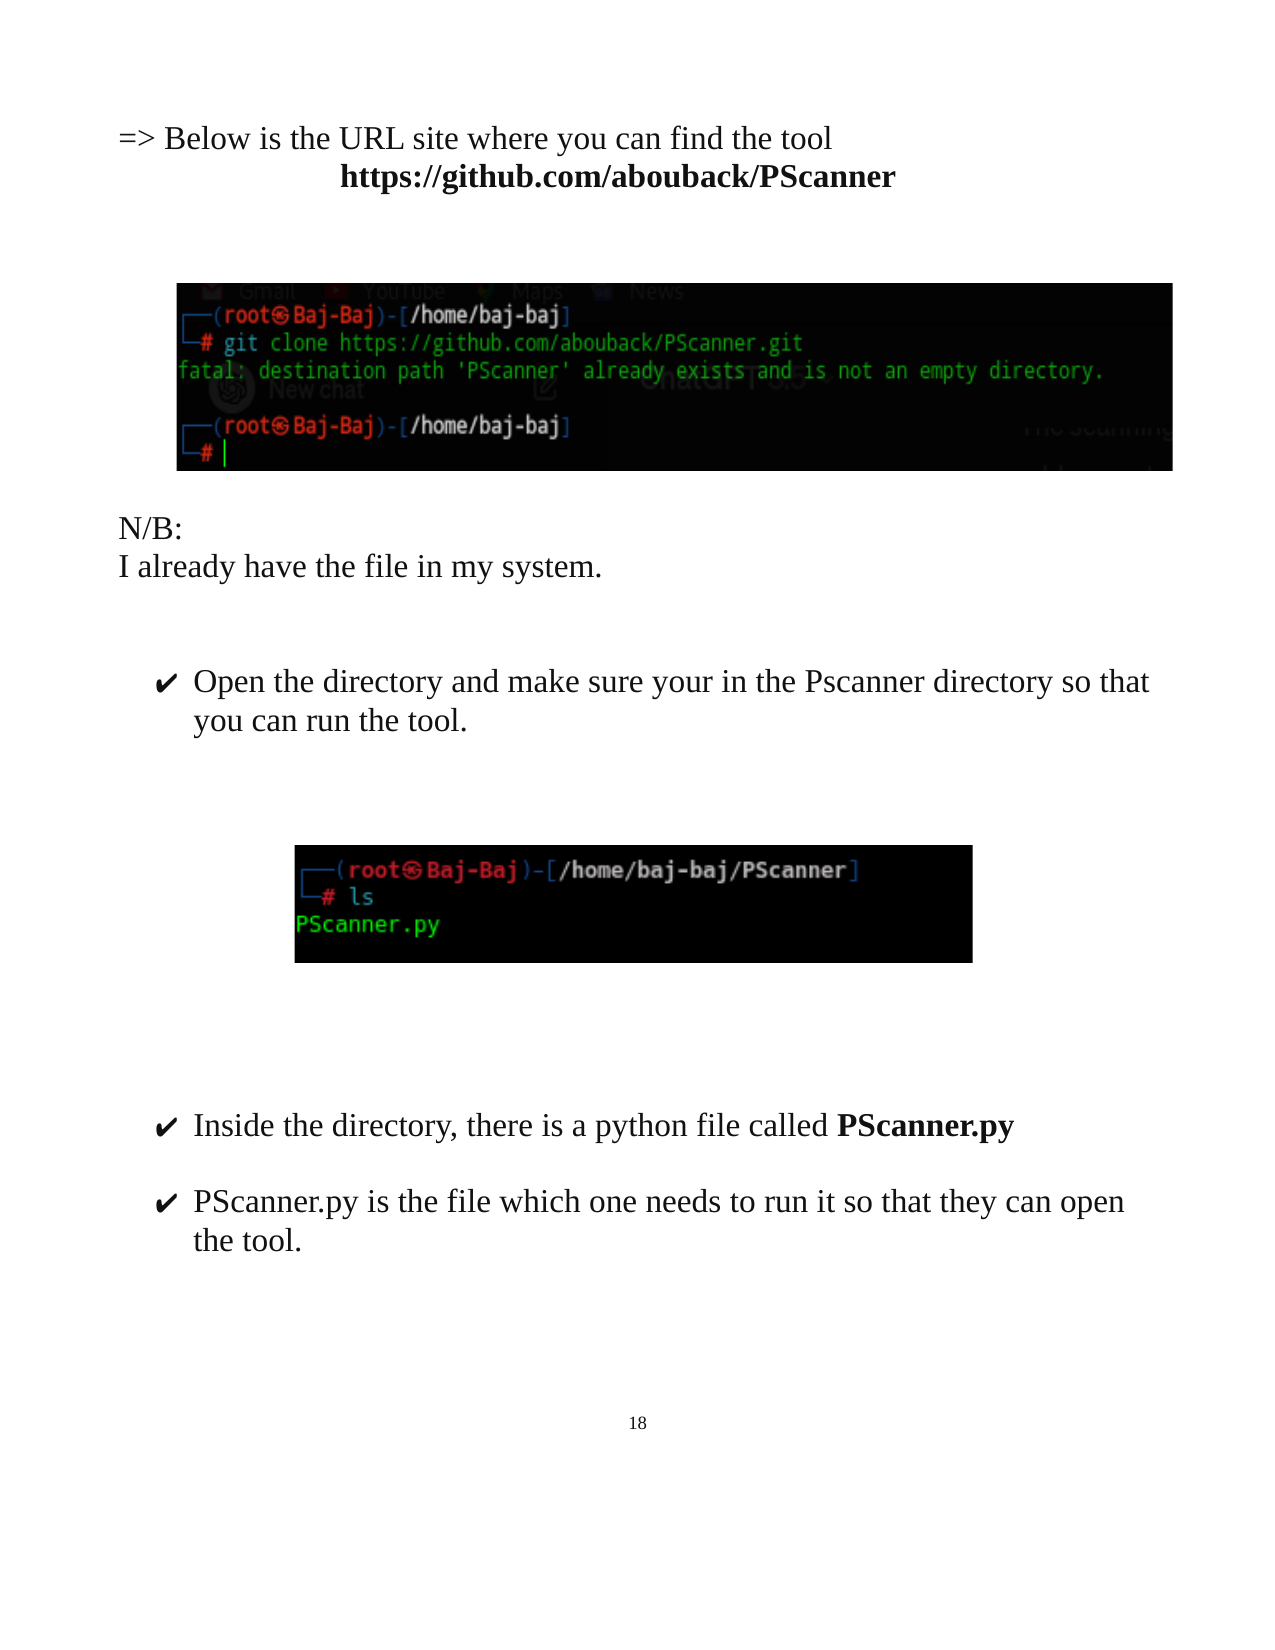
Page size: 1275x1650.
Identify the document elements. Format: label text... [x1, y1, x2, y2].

list Open the directory and make sure your in the Pscanner directory so that you can run the tool. [156, 662, 1157, 738]
list Inside the directory, there is a python file called PScanner.py [156, 1105, 1157, 1143]
text => Below is the URL site where you can find the tool [118, 118, 1157, 156]
picture [176, 283, 1173, 471]
text https://github.com/abouback/PScanner [118, 156, 1157, 195]
picture [294, 845, 973, 963]
text I already have the file in my system. [118, 547, 1157, 585]
text N/B: [118, 508, 1157, 547]
list PScanner.py is the file which one needs to run it so that they can open the tool. [156, 1182, 1157, 1258]
text 18 [118, 1412, 1157, 1433]
